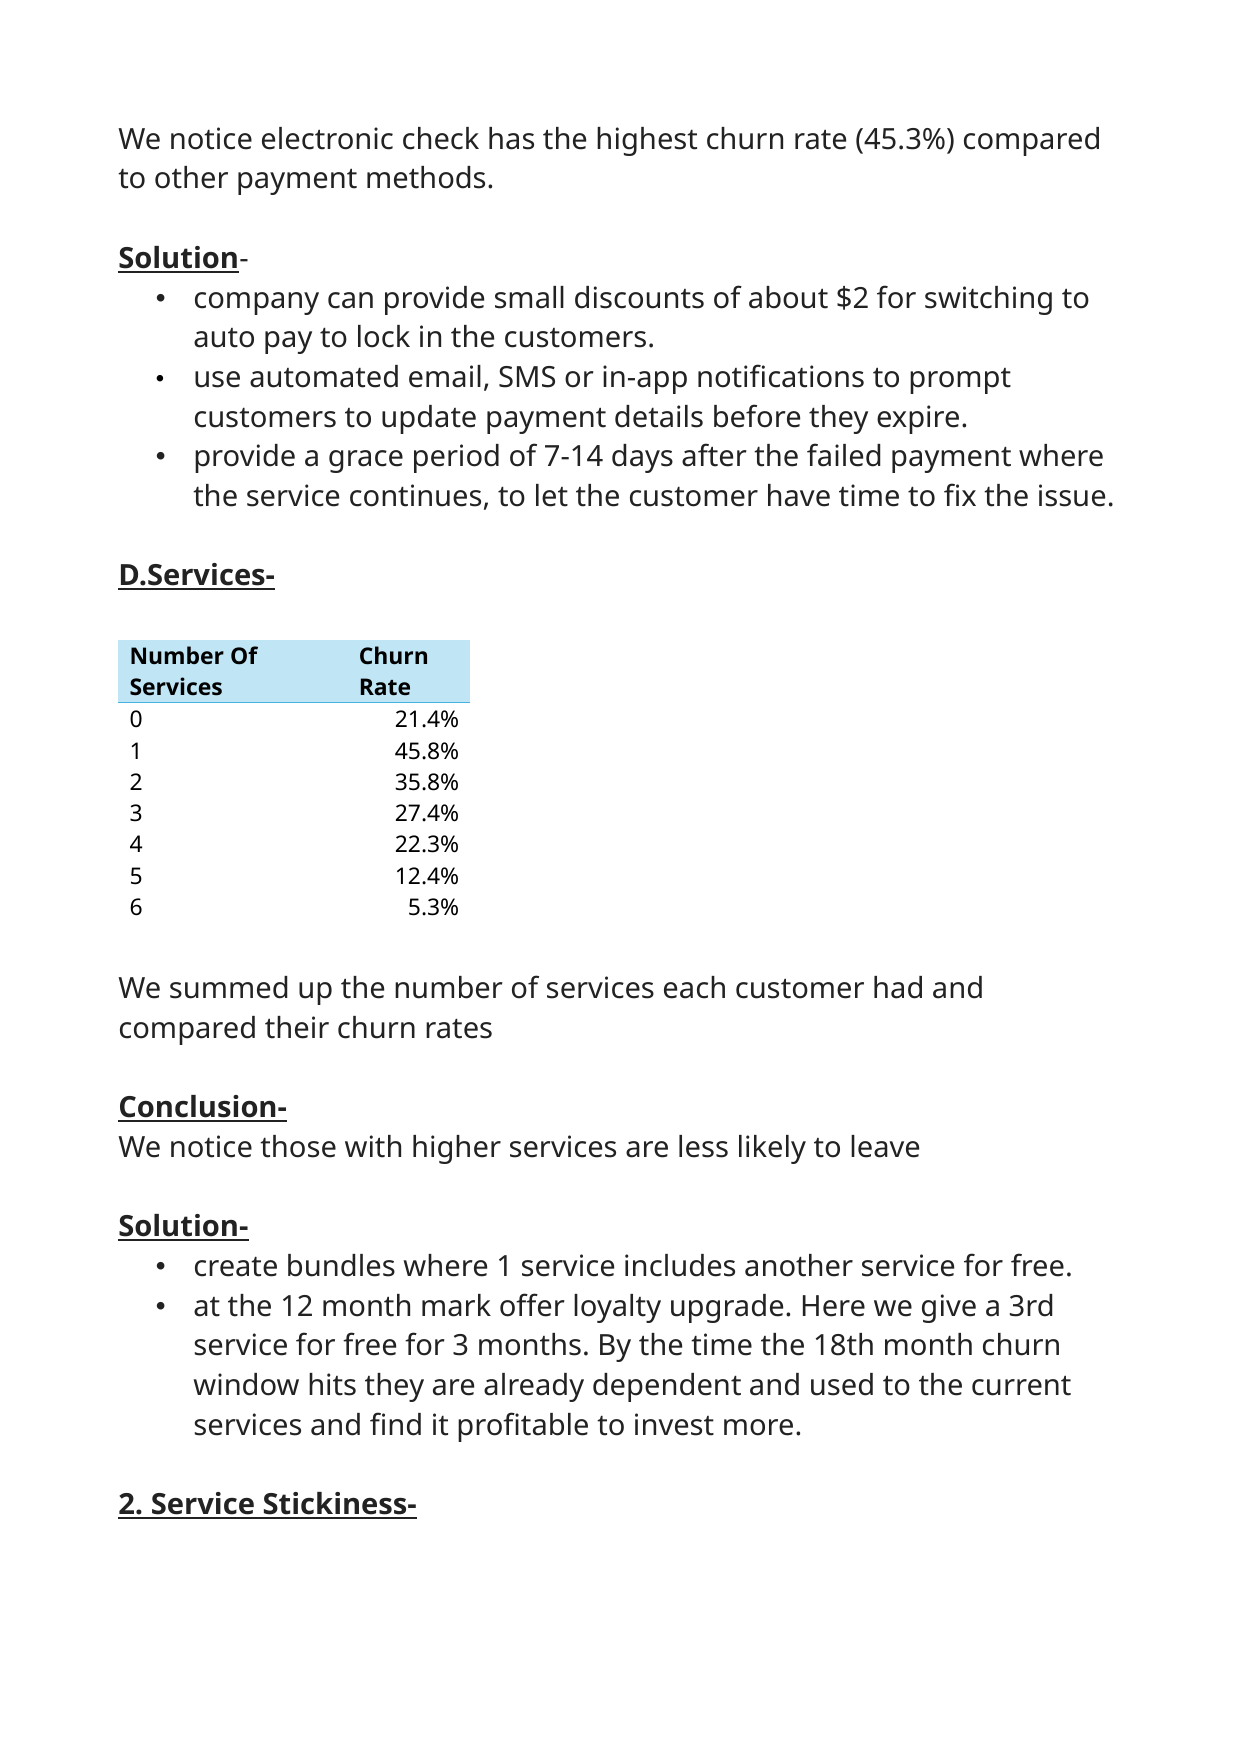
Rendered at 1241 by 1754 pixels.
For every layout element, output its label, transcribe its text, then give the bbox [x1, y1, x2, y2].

text 2. Service Stickiness- [118, 1483, 1122, 1523]
table_cell 27.4% [347, 797, 470, 828]
list at the 12 month mark offer loyalty upgrade. Here we give a 3rd service for free for 3 months. By the time the 18th month churn window hits they are already dependent and used to the current services and find it profitable to invest more. [156, 1285, 1122, 1444]
table_cell 12.4% [347, 860, 470, 891]
text Conclusion- [118, 1087, 1122, 1126]
table_cell 3 [118, 797, 347, 828]
text Solution- [118, 237, 1122, 277]
list company can provide small discounts of about $2 for switching to auto pay to lock in the customers. [156, 277, 1122, 356]
table_cell 22.3% [347, 828, 470, 859]
table_cell 1 [118, 735, 347, 766]
table_cell 4 [118, 828, 347, 859]
table_header Number Of Services [118, 640, 347, 702]
text We notice those with higher services are less likely to leave [118, 1126, 1122, 1166]
table_header Churn Rate [347, 640, 470, 702]
list use automated email, SMS or in-app notifications to prompt customers to update payment details before they expire. [156, 356, 1122, 436]
text Solution- [118, 1206, 1122, 1245]
list create bundles where 1 service includes another service for free. [156, 1245, 1122, 1285]
table_cell 5 [118, 860, 347, 891]
table_cell 5.3% [347, 891, 470, 922]
text We notice electronic check has the highest churn rate (45.3%) compared to other payment methods. [118, 118, 1122, 197]
table_cell 35.8% [347, 766, 470, 797]
list provide a grace period of 7-14 days after the failed payment where the service continues, to let the customer have time to fix the issue. [156, 436, 1122, 515]
table_cell 6 [118, 891, 347, 922]
table_cell 2 [118, 766, 347, 797]
table_cell 21.4% [347, 703, 470, 734]
text D.Services- [118, 555, 1122, 594]
text We summed up the number of services each customer had and compared their churn rates [118, 967, 1122, 1047]
table_cell 45.8% [347, 735, 470, 766]
table_cell 0 [118, 703, 347, 734]
